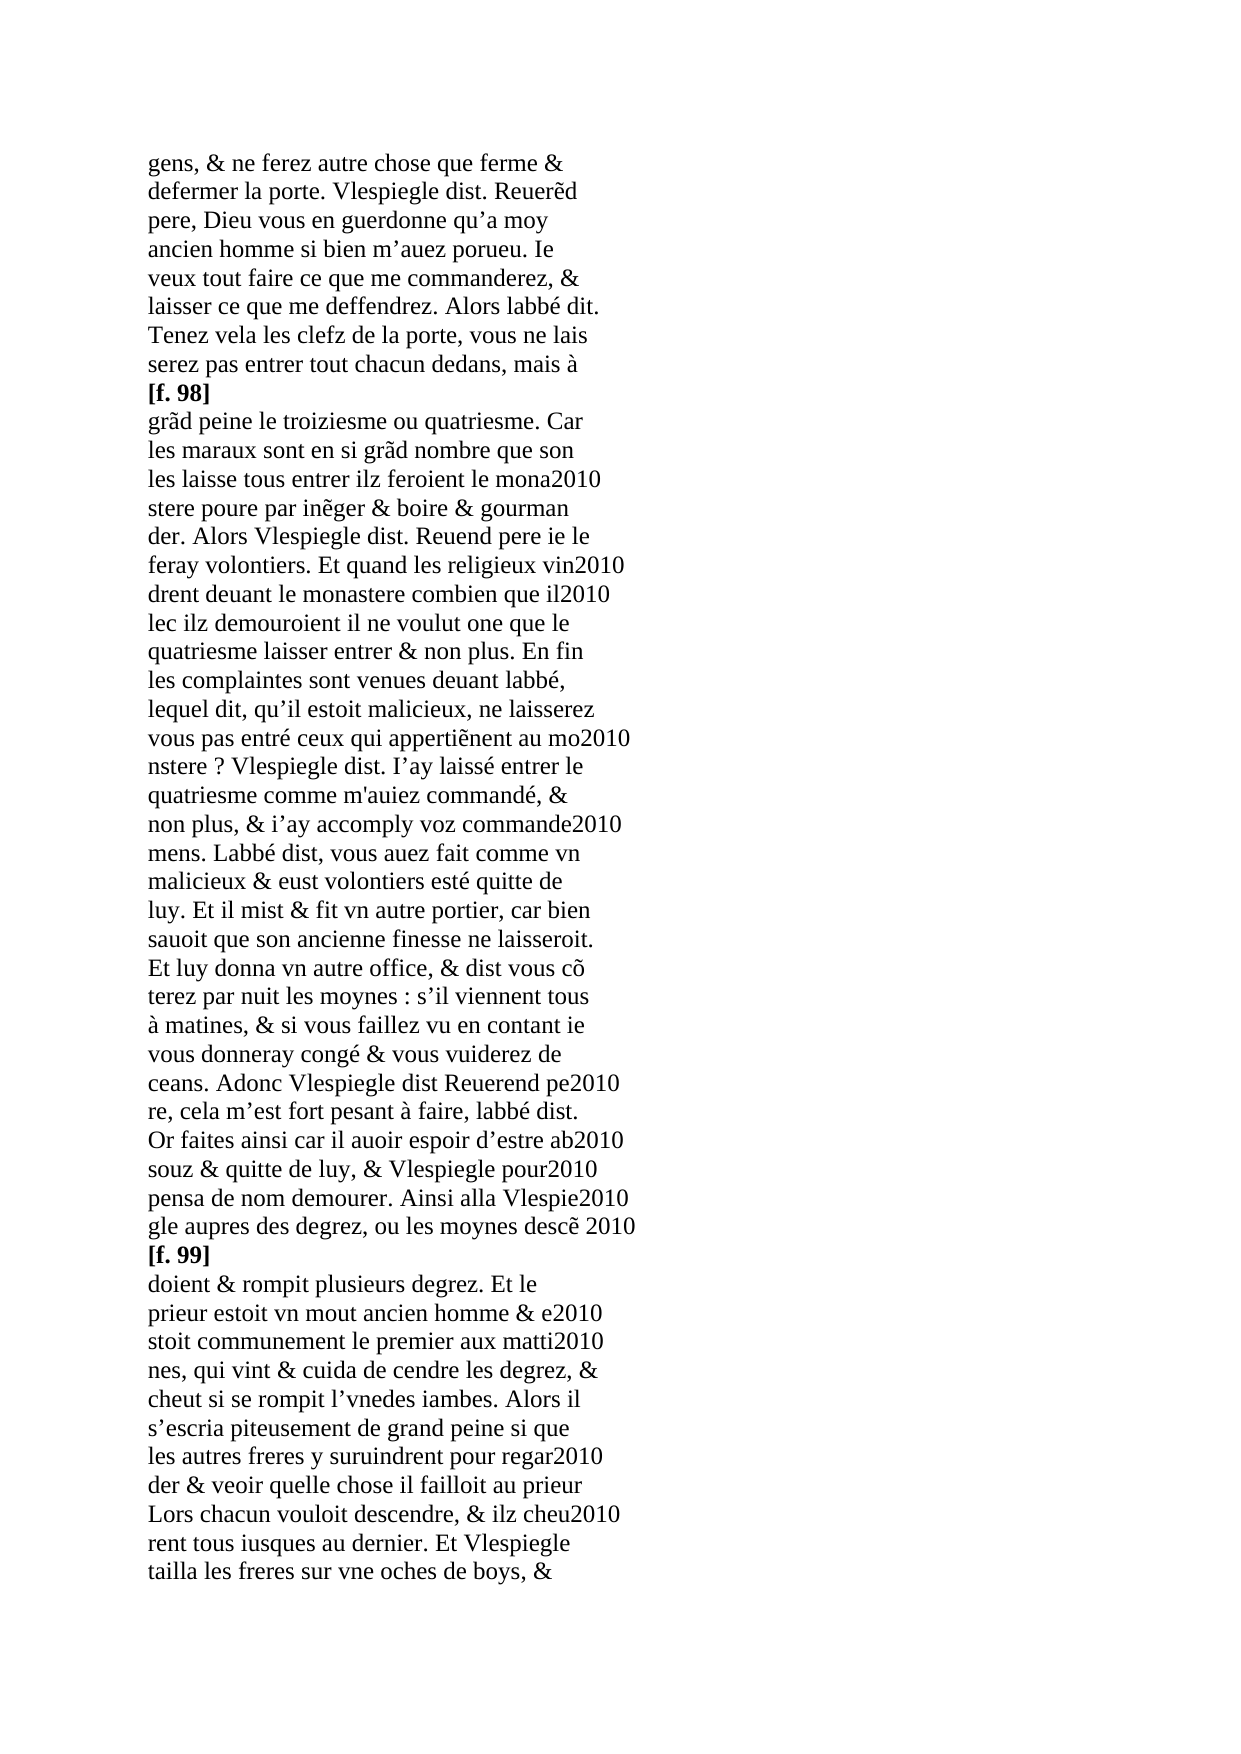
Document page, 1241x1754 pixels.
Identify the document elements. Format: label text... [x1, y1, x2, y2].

text APres que Vlespiegle fut ancien & vieil il luy conuint vne mau2010 uaise repentance, & pour pensa d'aller en vne religion pour a2010 mender sa vie & seruir Dieu, si vint au païs de Saxe à labbé de mariendale, & luy pria pour vne place pour estre frere lay. Alors labbé dist lequel estoit mesme vn gabeur ie vous donneray vne place mais il vous con2010 uient faire quelque chose & garder quelque office : car moy & mes freres faisons quel2010 que chose chacun ce qu’il luy est cõmandé. Vlespiegle dist, bien reuerend pere, ce qu’il vous plaist il me plaist aussi. Alors labbé dit, vous ne besongnez pas volontiers, vous se2010 rez portier. Si aurez conuersation auec les gens, & ne ferez autre chose que ferme & defermer la porte. Vlespiegle dist. Reuerẽd pere, Dieu vous en guerdonne qu’a moy ancien homme si bien m’auez porueu. Ie veux tout faire ce que me commanderez, & laisser ce que me deffendrez. Alors labbé dit. Tenez vela les clefz de la porte, vous ne lais serez pas entrer tout chacun dedans, mais à [f. 98] [148, 148, 1093, 406]
text doient & rompit plusieurs degrez. Et le prieur estoit vn mout ancien homme & e2010 stoit communement le premier aux matti2010 nes, qui vint & cuida de cendre les degrez, & cheut si se rompit l’vnedes iambes. Alors il s’escria piteusement de grand peine si que les autres freres y suruindrent pour regar2010 der & veoir quelle chose il failloit au prieur Lors chacun vouloit descendre, & ilz cheu2010 rent tous iusques au dernier. Et Vlespiegle tailla les freres sur vne oches de boys, & [148, 1269, 1093, 1585]
text grãd peine le troiziesme ou quatriesme. Car les maraux sont en si grãd nombre que son les laisse tous entrer ilz feroient le mona2010 stere poure par inẽger & boire & gourman der. Alors Vlespiegle dist. Reuend pere ie le feray volontiers. Et quand les religieux vin2010 drent deuant le monastere combien que il2010 lec ilz demouroient il ne voulut one que le quatriesme laisser entrer & non plus. En fin les complaintes sont venues deuant labbé, lequel dit, qu’il estoit malicieux, ne laisserez vous pas entré ceux qui appertiẽnent au mo2010 nstere ? Vlespiegle dist. I’ay laissé entrer le quatriesme comme m'auiez commandé, & non plus, & i’ay accomply voz commande2010 mens. Labbé dist, vous auez fait comme vn malicieux & eust volontiers esté quitte de luy. Et il mist & fit vn autre portier, car bien sauoit que son ancienne finesse ne laisseroit. Et luy donna vn autre office, & dist vous cõ terez par nuit les moynes : s’il viennent tous à matines, & si vous faillez vu en contant ie vous donneray congé & vous vuiderez de ceans. Adonc Vlespiegle dist Reuerend pe2010 re, cela m’est fort pesant à faire, labbé dist. Or faites ainsi car il auoir espoir d’estre ab2010 souz & quitte de luy, & Vlespiegle pour2010 pensa de nom demourer. Ainsi alla Vlespie2010 gle aupres des degrez, ou les moynes descẽ 2010 [f. 99] [148, 406, 1093, 1269]
